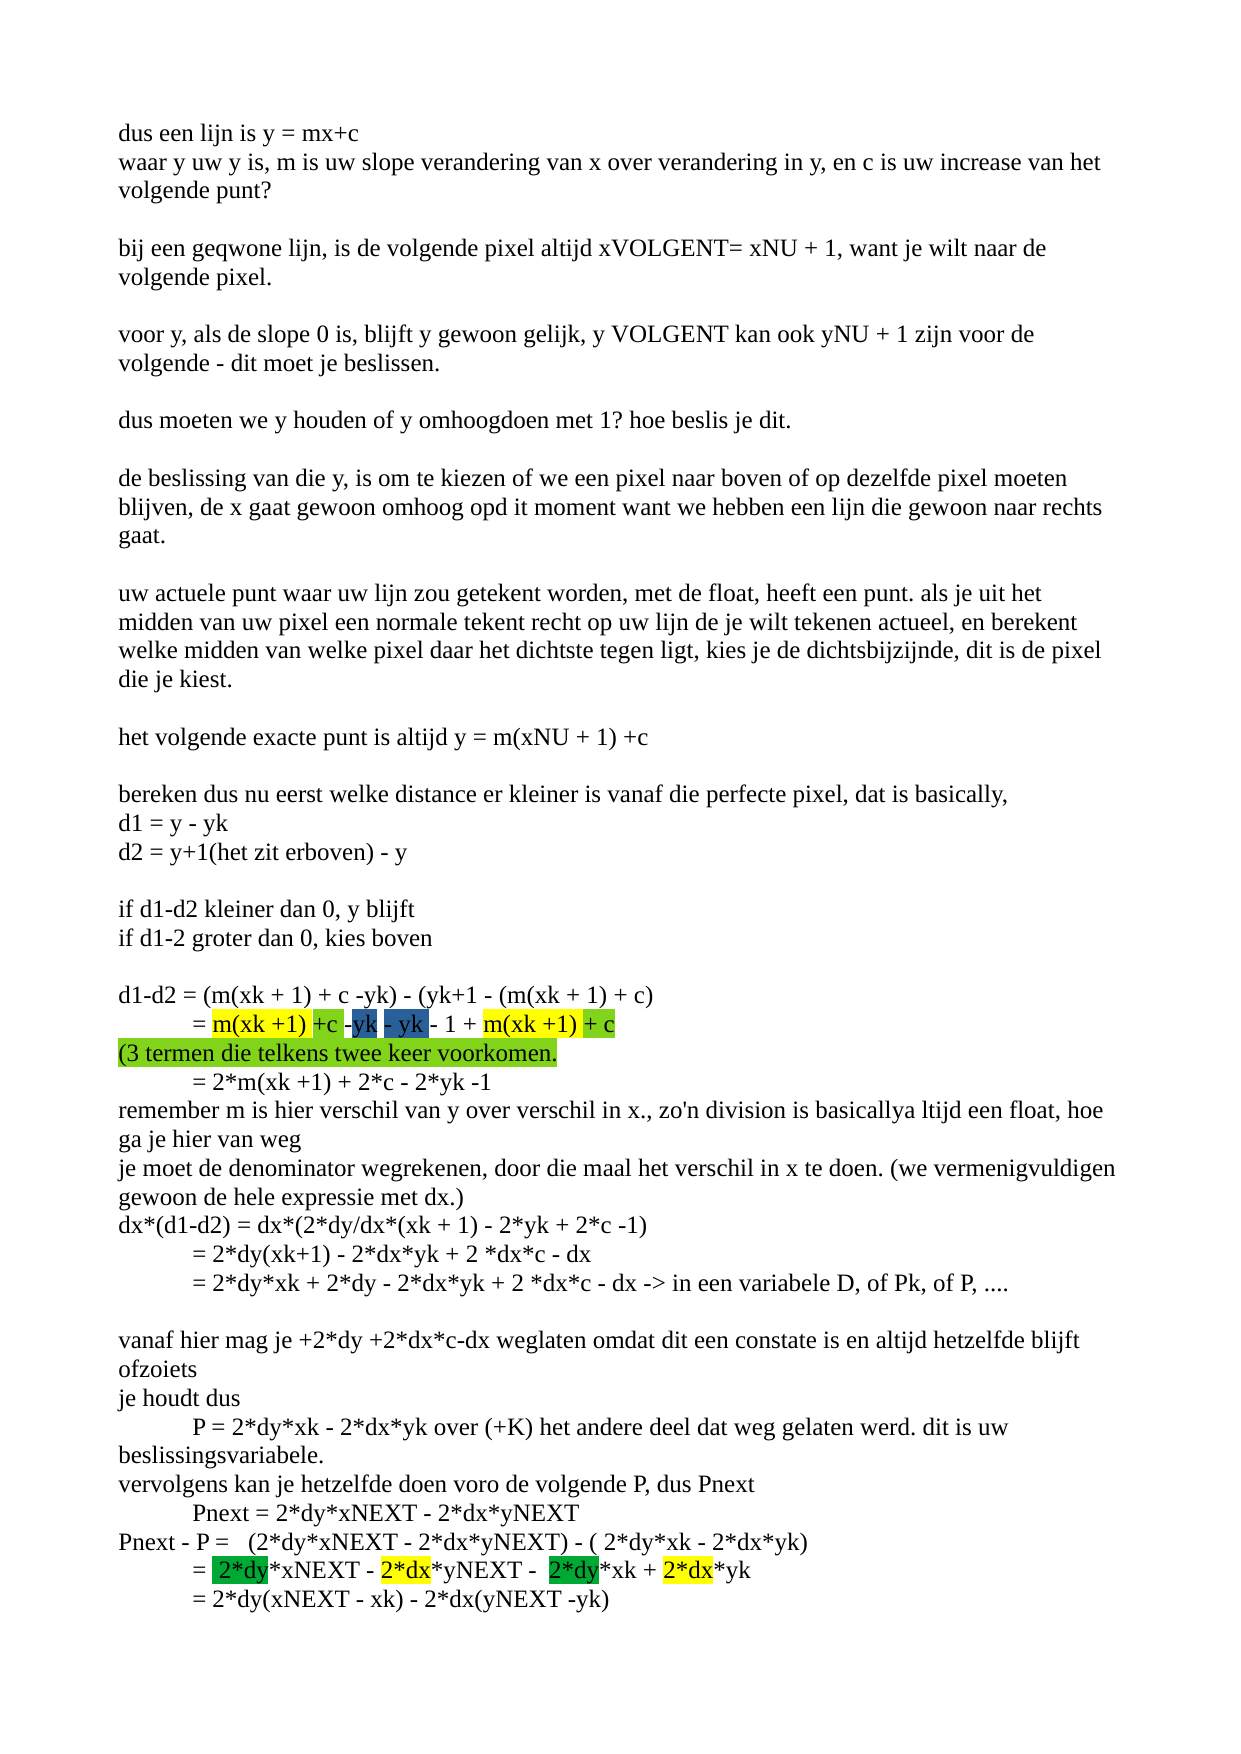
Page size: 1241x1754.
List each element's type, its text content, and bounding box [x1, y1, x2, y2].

text voor y, als de slope 0 is, blijft y gewoon gelijk, y VOLGENT kan ook yNU + 1 zijn voor de volgende - dit moet je beslissen. [118, 319, 1122, 377]
text je houdt dus [118, 1383, 1122, 1412]
text je moet de denominator wegrekenen, door die maal het verschil in x te doen. (we vermenigvuldigen gewoon de hele expressie met dx.) [118, 1153, 1122, 1211]
text if d1-d2 kleiner dan 0, y blijft [118, 894, 1122, 923]
text dus een lijn is y = mx+c [118, 118, 1122, 147]
text Pnext - P = (2*dy*xNEXT - 2*dx*yNEXT) - ( 2*dy*xk - 2*dx*yk) [118, 1527, 1122, 1556]
text (3 termen die telkens twee keer voorkomen. [118, 1038, 1122, 1067]
text = 2*dy(xk+1) - 2*dx*yk + 2 *dx*c - dx [118, 1239, 1122, 1268]
text d1 = y - yk [118, 808, 1122, 837]
text uw actuele punt waar uw lijn zou getekent worden, met de float, heeft een punt. als je uit het midden van uw pixel een normale tekent recht op uw lijn de je wilt tekenen actueel, en berekent welke midden van welke pixel daar het dichtste tegen ligt, kies je de dichtsbijzijnde, dit is de pixel die je kiest. [118, 578, 1122, 693]
text dus moeten we y houden of y omhoogdoen met 1? hoe beslis je dit. [118, 406, 1122, 434]
text d2 = y+1(het zit erboven) - y [118, 837, 1122, 866]
text = 2*m(xk +1) + 2*c - 2*yk -1 [118, 1067, 1122, 1096]
text het volgende exacte punt is altijd y = m(xNU + 1) +c [118, 722, 1122, 751]
text bij een geqwone lijn, is de volgende pixel altijd xVOLGENT= xNU + 1, want je wilt naar de volgende pixel. [118, 233, 1122, 291]
text vanaf hier mag je +2*dy +2*dx*c-dx weglaten omdat dit een constate is en altijd hetzelfde blijft ofzoiets [118, 1326, 1122, 1383]
text Pnext = 2*dy*xNEXT - 2*dx*yNEXT [118, 1498, 1122, 1527]
text remember m is hier verschil van y over verschil in x., zo'n division is basicallya ltijd een float, hoe ga je hier van weg [118, 1096, 1122, 1153]
text = 2*dy*xNEXT - 2*dx*yNEXT - 2*dy*xk + 2*dx*yk [118, 1556, 1122, 1584]
text de beslissing van die y, is om te kiezen of we een pixel naar boven of op dezelfde pixel moeten blijven, de x gaat gewoon omhoog opd it moment want we hebben een lijn die gewoon naar rechts gaat. [118, 463, 1122, 549]
text = 2*dy(xNEXT - xk) - 2*dx(yNEXT -yk) [118, 1584, 1122, 1613]
text vervolgens kan je hetzelfde doen voro de volgende P, dus Pnext [118, 1469, 1122, 1498]
text dx*(d1-d2) = dx*(2*dy/dx*(xk + 1) - 2*yk + 2*c -1) [118, 1211, 1122, 1239]
text P = 2*dy*xk - 2*dx*yk over (+K) het andere deel dat weg gelaten werd. dit is uw beslissingsvariabele. [118, 1412, 1122, 1469]
text d1-d2 = (m(xk + 1) + c -yk) - (yk+1 - (m(xk + 1) + c) [118, 981, 1122, 1009]
text = m(xk +1) +c -yk - yk - 1 + m(xk +1) + c [118, 1009, 1122, 1038]
text if d1-2 groter dan 0, kies boven [118, 923, 1122, 952]
text = 2*dy*xk + 2*dy - 2*dx*yk + 2 *dx*c - dx -> in een variabele D, of Pk, of P, .... [118, 1268, 1122, 1297]
text waar y uw y is, m is uw slope verandering van x over verandering in y, en c is uw increase van het volgende punt? [118, 147, 1122, 204]
text bereken dus nu eerst welke distance er kleiner is vanaf die perfecte pixel, dat is basically, [118, 779, 1122, 808]
